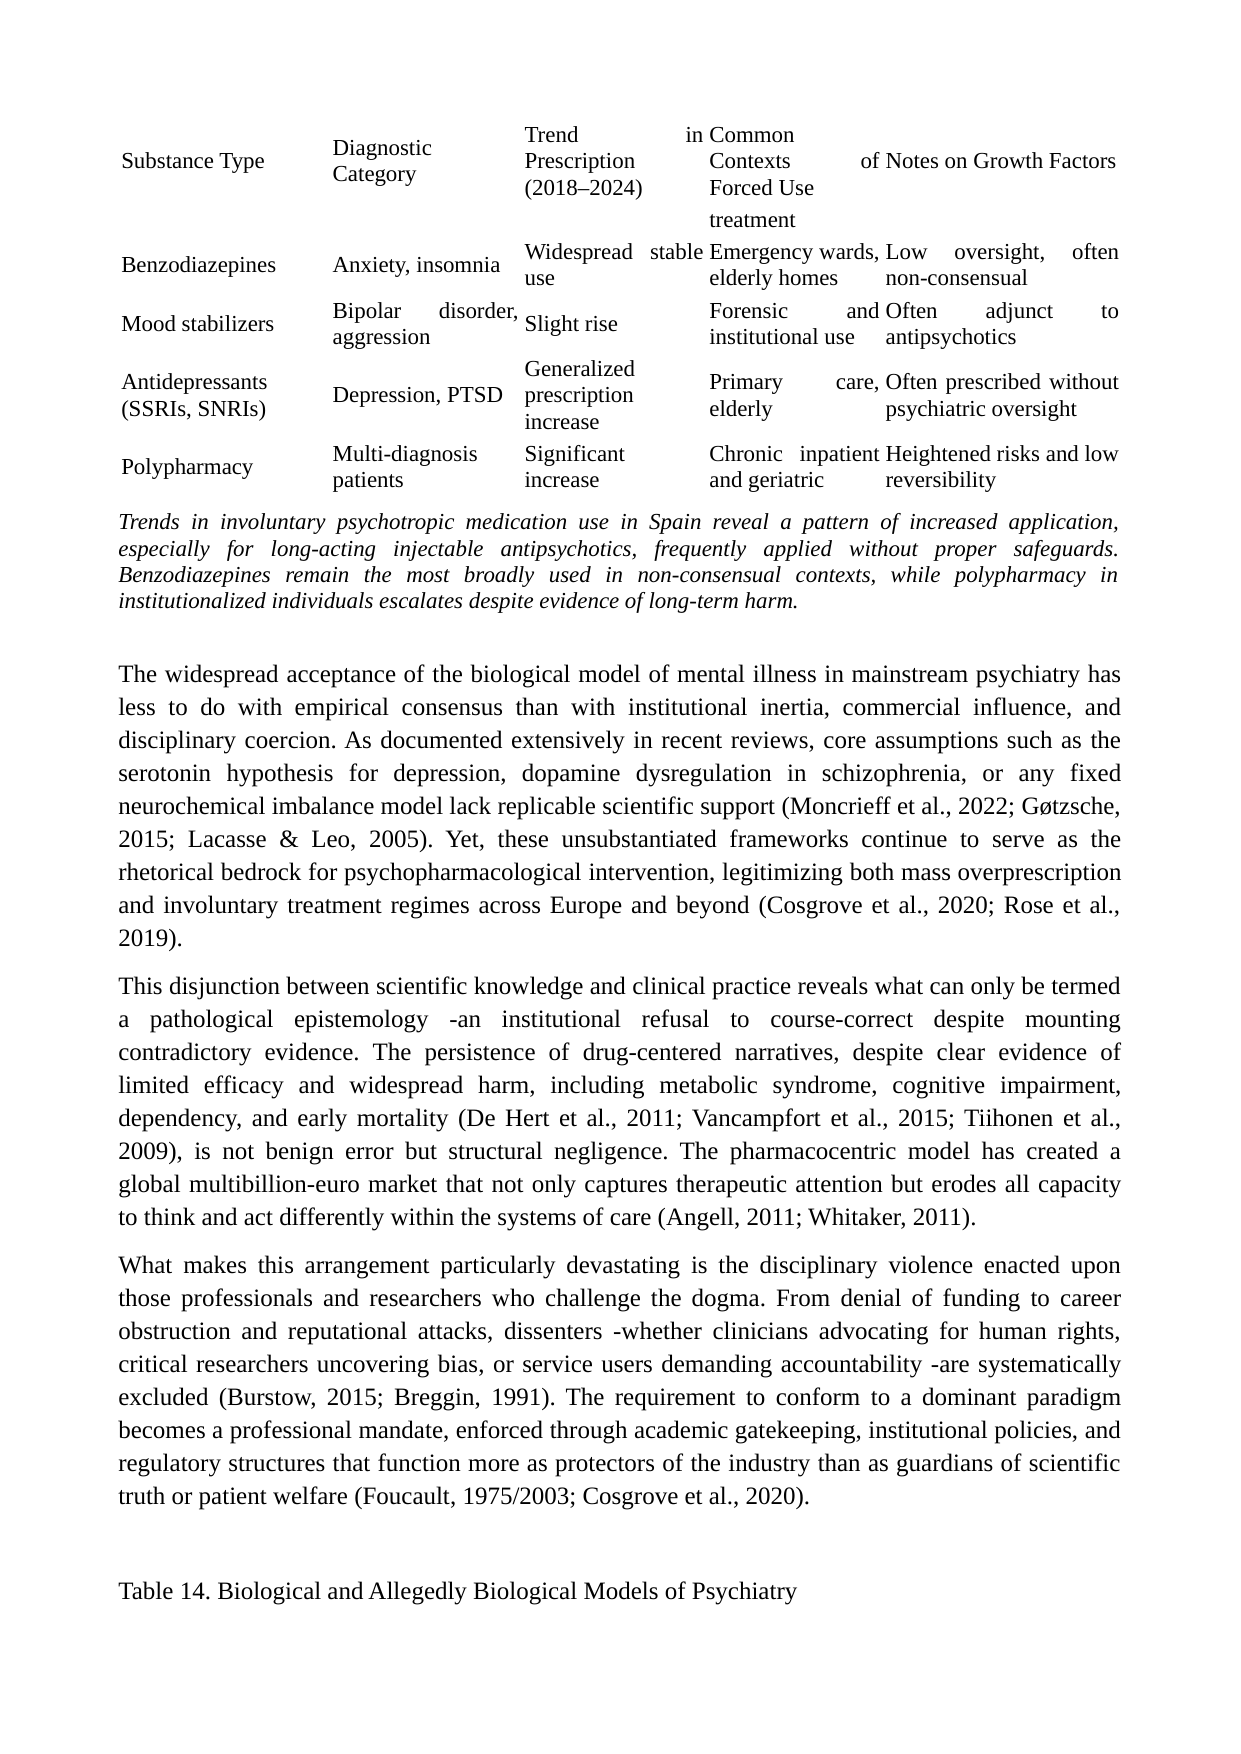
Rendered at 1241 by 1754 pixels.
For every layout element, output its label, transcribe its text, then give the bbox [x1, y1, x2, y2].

table_cell Often prescribed without psychiatric oversight [883, 352, 1122, 437]
table_cell Emergency wards, elderly homes [706, 235, 882, 294]
table_cell Heightened risks and low reversibility [883, 437, 1122, 496]
table_cell Slight rise [521, 294, 706, 352]
table_cell [118, 203, 329, 235]
table_cell Mood stabilizers [118, 294, 329, 352]
table_header Common Contexts of Forced Use [706, 118, 882, 203]
table_cell Primary care, elderly [706, 352, 882, 437]
table_cell [883, 203, 1122, 235]
table_header Diagnostic Category [330, 118, 521, 203]
table_cell Widespread stable use [521, 235, 706, 294]
table_cell Significant increase [521, 437, 706, 496]
text This disjunction between scientific knowledge and clinical practice reveals what can only be termed a pathological epistemology -an institutional refusal to course-correct despite mounting contradictory evidence. The persistence of drug-centered narratives, despite clear evidence of limited efficacy and widespread harm, including metabolic syndrome, cognitive impairment, dependency, and early mortality (De Hert et al., 2011; Vancampfort et al., 2015; Tiihonen et al., 2009), is not benign error but structural negligence. The pharmacocentric model has created a global multibillion-euro market that not only captures therapeutic attention but erodes all capacity to think and act differently within the systems of care (Angell, 2011; Whitaker, 2011). [118, 971, 1122, 1231]
table_cell [330, 203, 521, 235]
table_cell [521, 203, 706, 235]
table_cell Chronic inpatient and geriatric [706, 437, 882, 496]
table_cell Benzodiazepines [118, 235, 329, 294]
table_cell Bipolar disorder, aggression [330, 294, 521, 352]
table_cell Multi-diagnosis patients [330, 437, 521, 496]
text What makes this arrangement particularly devastating is the disciplinary violence enacted upon those professionals and researchers who challenge the dogma. From denial of funding to career obstruction and reputational attacks, dissenters -whether clinicians advocating for human rights, critical researchers uncovering bias, or service users demanding accountability -are systematically excluded (Burstow, 2015; Breggin, 1991). The requirement to conform to a dominant paradigm becomes a professional mandate, enforced through academic gatekeeping, institutional policies, and regulatory structures that function more as protectors of the industry than as guardians of scientific truth or patient welfare (Foucault, 1975/2003; Cosgrove et al., 2020). [118, 1250, 1122, 1509]
table_cell Forensic and institutional use [706, 294, 882, 352]
table_header Trend in Prescription (2018–2024) [521, 118, 706, 203]
table_cell Polypharmacy [118, 437, 329, 496]
table_cell Generalized prescription increase [521, 352, 706, 437]
table_cell Antidepressants (SSRIs, SNRIs) [118, 352, 329, 437]
text The widespread acceptance of the biological model of mental illness in mainstream psychiatry has less to do with empirical consensus than with institutional inertia, commercial influence, and disciplinary coercion. As documented extensively in recent reviews, core assumptions such as the serotonin hypothesis for depression, dopamine dysregulation in schizophrenia, or any fixed neurochemical imbalance model lack replicable scientific support (Moncrieff et al., 2022; Gøtzsche, 2015; Lacasse & Leo, 2005). Yet, these unsubstantiated frameworks continue to serve as the rhetorical bedrock for psychopharmacological intervention, legitimizing both mass overprescription and involuntary treatment regimes across Europe and beyond (Cosgrove et al., 2020; Rose et al., 2019). [118, 626, 1122, 952]
text Table 14. Biological and Allegedly Biological Models of Psychiatry [118, 1576, 1122, 1605]
table_cell Low oversight, often non-consensual [883, 235, 1122, 294]
table_cell treatment [706, 203, 882, 235]
table_header Substance Type [118, 118, 329, 203]
table_cell Often adjunct to antipsychotics [883, 294, 1122, 352]
table_cell Anxiety, insomnia [330, 235, 521, 294]
table_cell Depression, PTSD [330, 352, 521, 437]
text Trends in involuntary psychotropic medication use in Spain reveal a pattern of increased application, especially for long-acting injectable antipsychotics, frequently applied without proper safeguards. Benzodiazepines remain the most broadly used in non-consensual contexts, while polypharmacy in institutionalized individuals escalates despite evidence of long-term harm. [118, 508, 1122, 614]
table_header Notes on Growth Factors [883, 118, 1122, 203]
